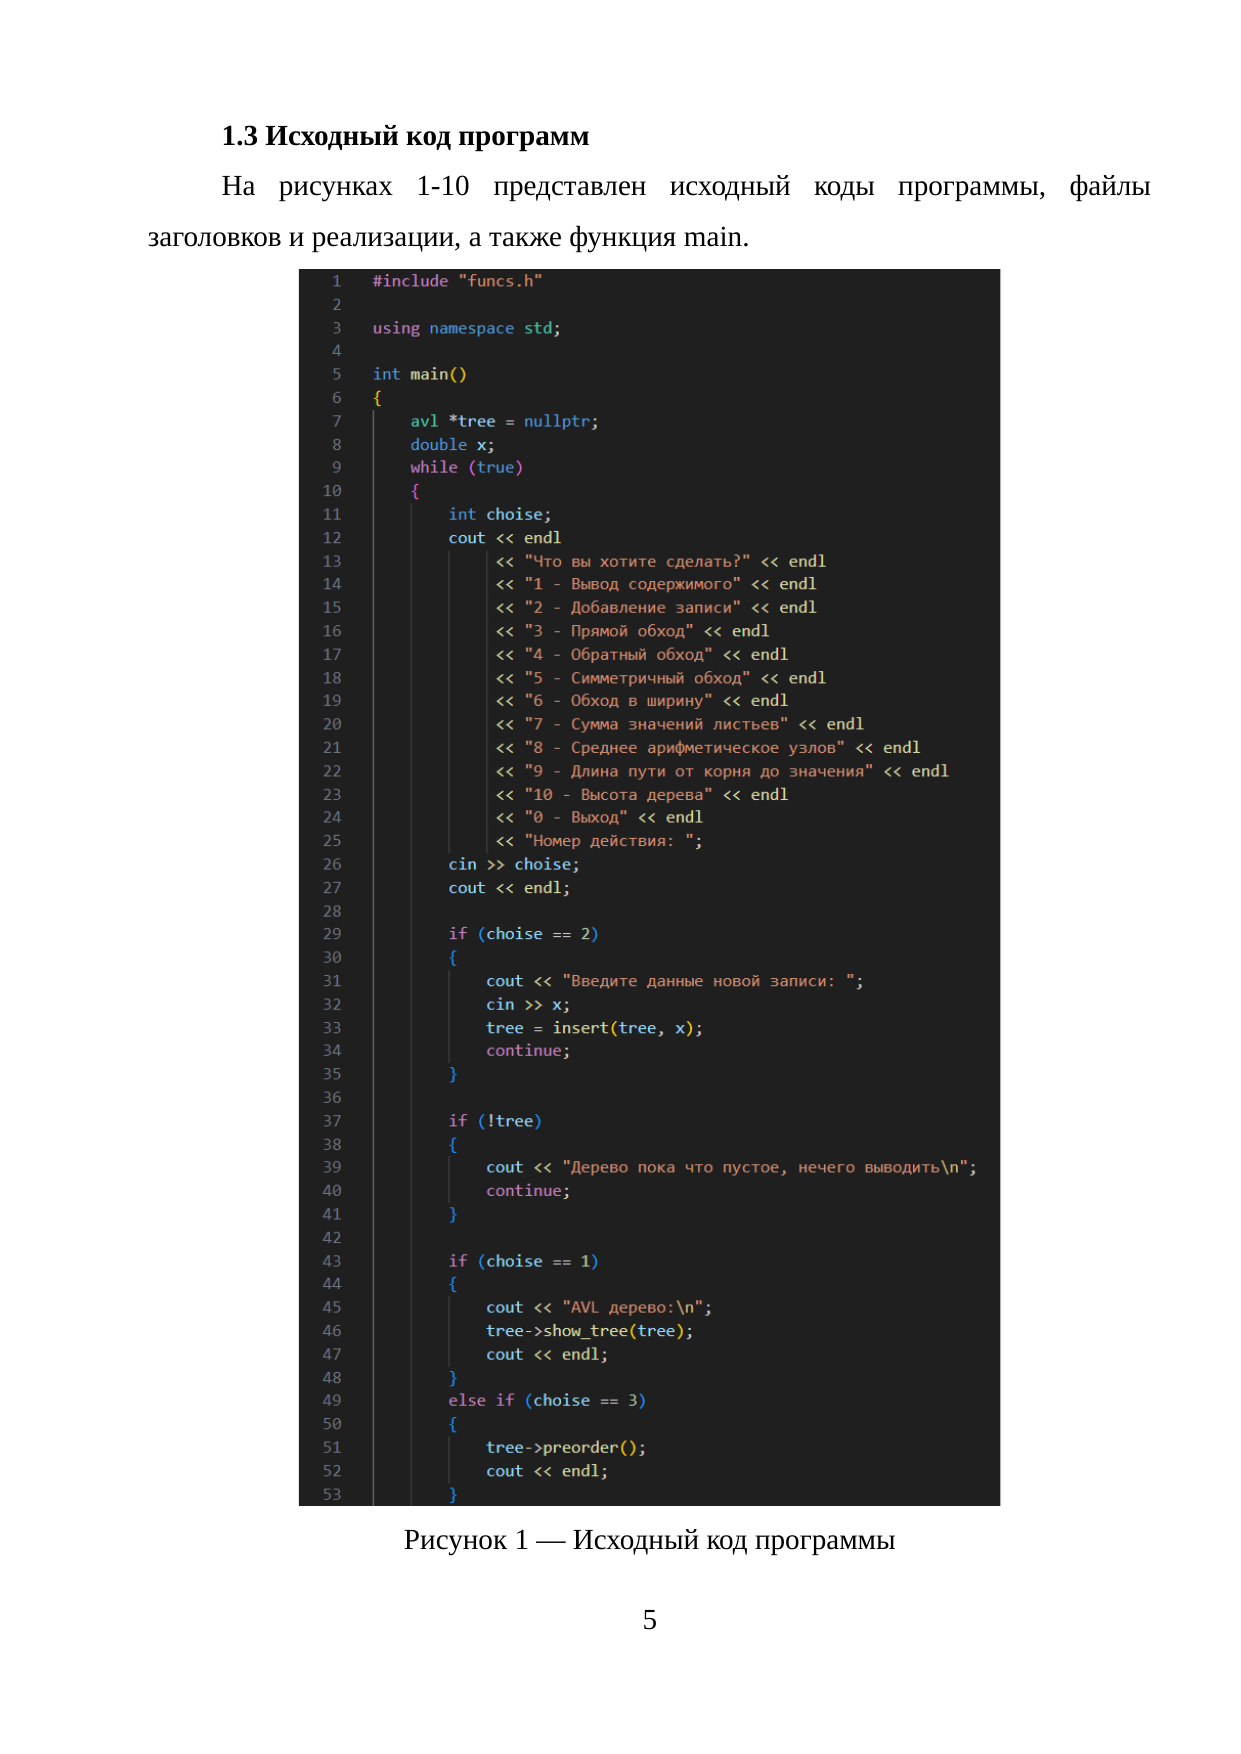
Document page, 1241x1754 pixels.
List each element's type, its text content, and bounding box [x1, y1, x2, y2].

picture [298, 269, 1001, 1506]
subtitle 1.3 Исходный код программ [148, 118, 1152, 152]
text Рисунок 1 — Исходный код программы [148, 269, 1152, 1556]
text На рисунках 1-10 представлен исходный коды программы, файлы заголовков и реализации, а также функция main. [148, 168, 1152, 252]
